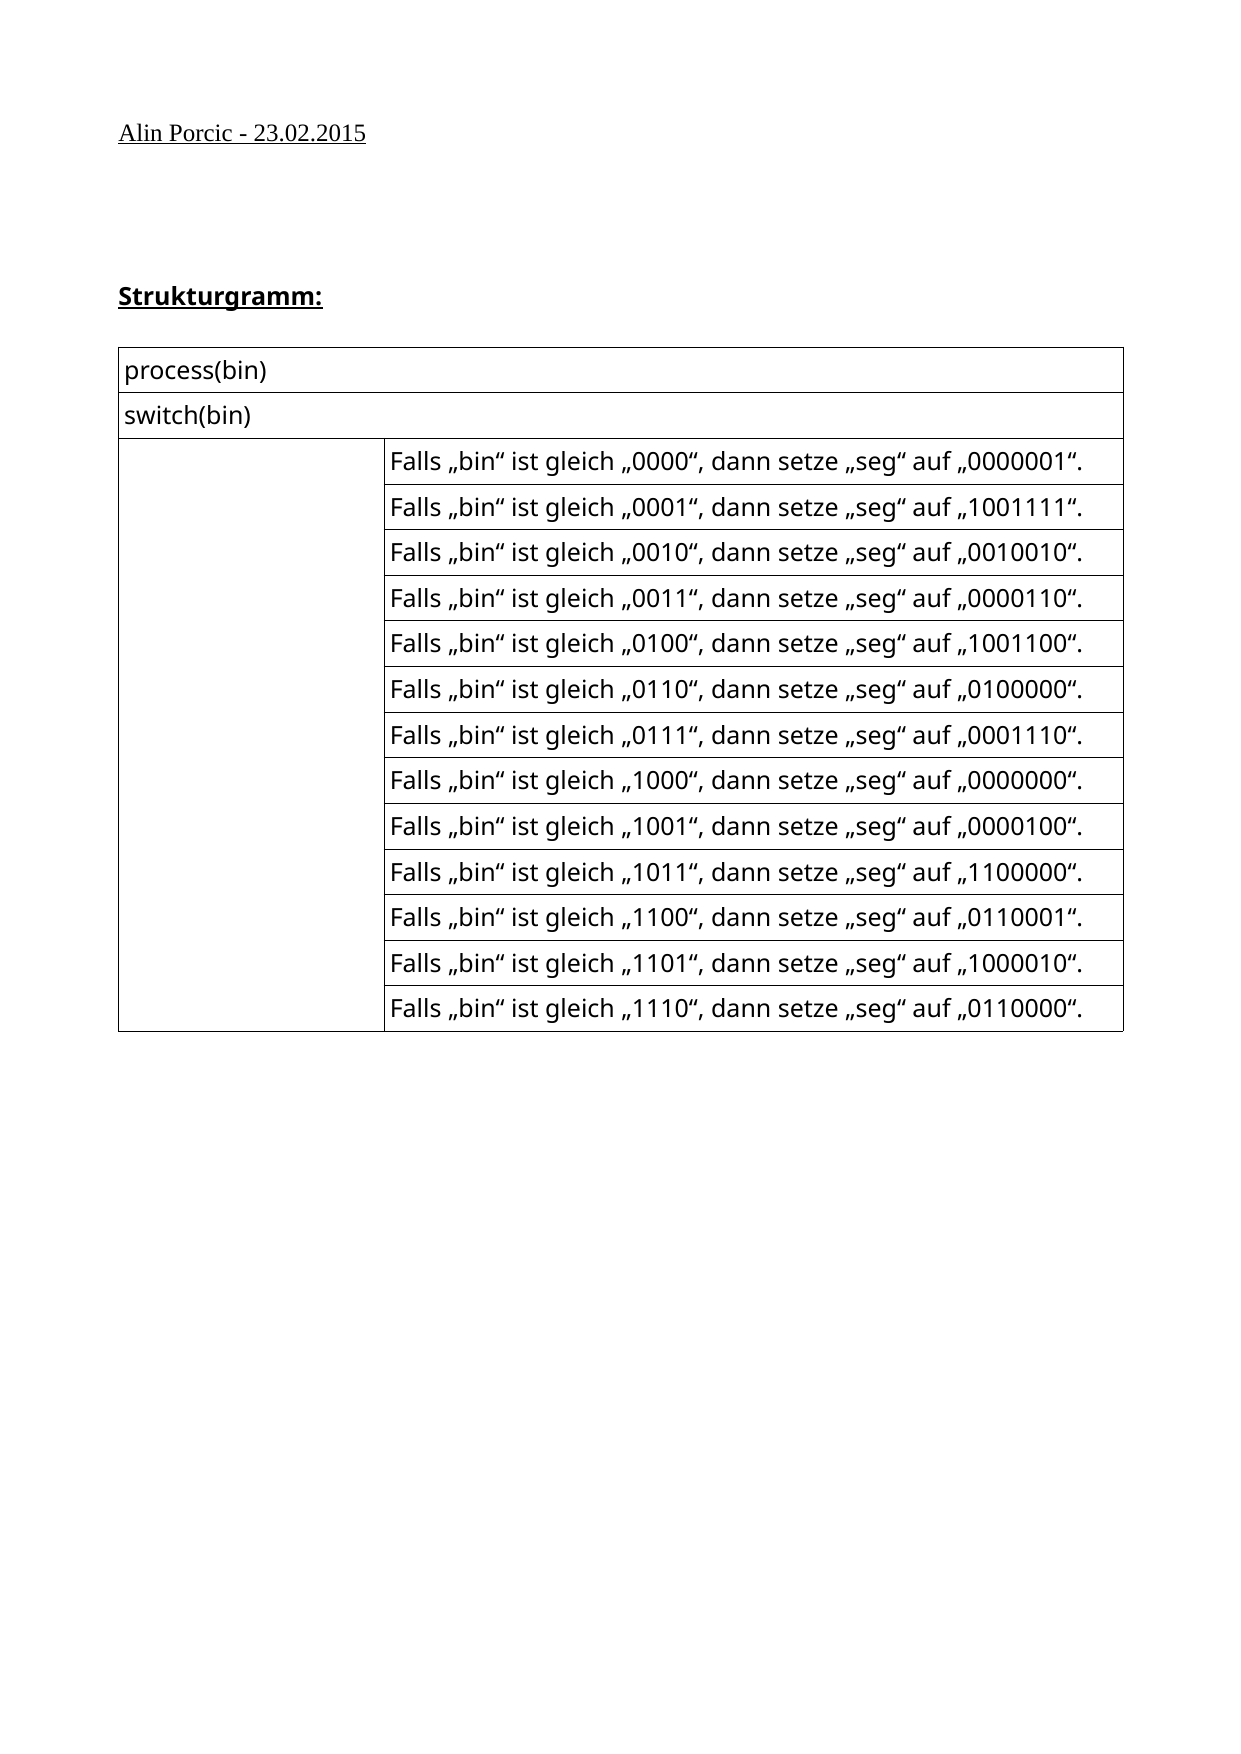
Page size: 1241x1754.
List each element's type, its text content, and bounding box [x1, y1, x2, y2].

text Strukturgramm: [118, 278, 1122, 312]
table_cell Falls „bin“ ist gleich „0100“, dann setze „seg“ auf „1001100“. [385, 621, 1123, 666]
table_cell Falls „bin“ ist gleich „0001“, dann setze „seg“ auf „1001111“. [385, 485, 1123, 529]
table_cell Falls „bin“ ist gleich „0110“, dann setze „seg“ auf „0100000“. [385, 667, 1123, 712]
table_cell Falls „bin“ ist gleich „0010“, dann setze „seg“ auf „0010010“. [385, 530, 1123, 575]
table_cell Falls „bin“ ist gleich „0111“, dann setze „seg“ auf „0001110“. [385, 713, 1123, 757]
table_cell Falls „bin“ ist gleich „1100“, dann setze „seg“ auf „0110001“. [385, 895, 1123, 940]
table_cell switch(bin) [119, 393, 1123, 438]
table_cell Falls „bin“ ist gleich „1110“, dann setze „seg“ auf „0110000“. [385, 986, 1123, 1031]
table_cell [119, 439, 384, 1031]
table_header process(bin) [119, 348, 1123, 392]
table_cell Falls „bin“ ist gleich „1000“, dann setze „seg“ auf „0000000“. [385, 758, 1123, 803]
table_cell Falls „bin“ ist gleich „0000“, dann setze „seg“ auf „0000001“. [385, 439, 1123, 483]
table_cell Falls „bin“ ist gleich „1001“, dann setze „seg“ auf „0000100“. [385, 804, 1123, 848]
table_cell Falls „bin“ ist gleich „0011“, dann setze „seg“ auf „0000110“. [385, 576, 1123, 620]
table_cell Falls „bin“ ist gleich „1101“, dann setze „seg“ auf „1000010“. [385, 941, 1123, 985]
table_cell Falls „bin“ ist gleich „1011“, dann setze „seg“ auf „1100000“. [385, 850, 1123, 894]
